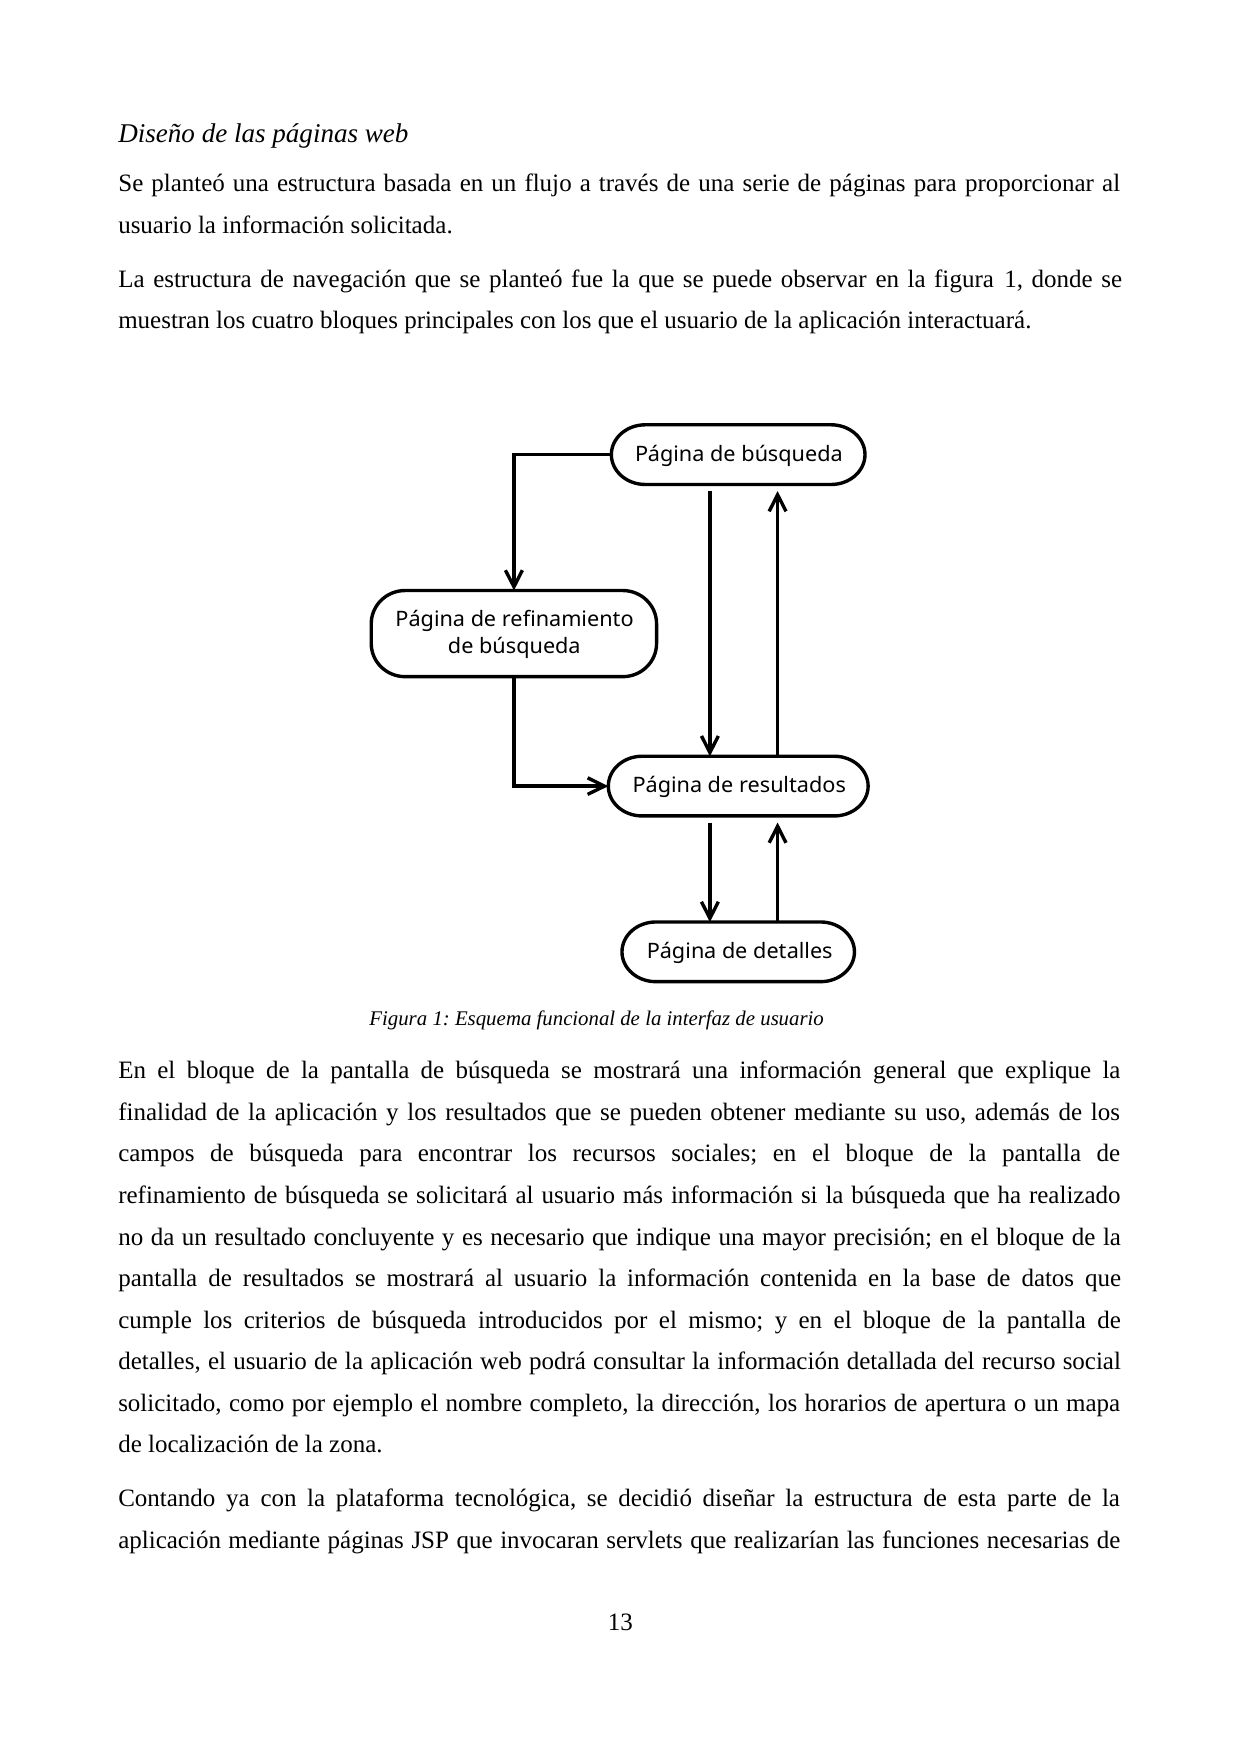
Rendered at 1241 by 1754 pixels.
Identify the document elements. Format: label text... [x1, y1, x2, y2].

subtitle Se planteó una estructura basada en un flujo a través de una serie de páginas para proporcionar al usuario la información solicitada. [118, 169, 1122, 239]
subtitle En el bloque de la pantalla de búsqueda se mostrará una información general que explique la finalidad de la aplicación y los resultados que se pueden obtener mediante su uso, además de los campos de búsqueda para encontrar los recursos sociales; en el bloque de la pantalla de refinamiento de búsqueda se solicitará al usuario más información si la búsqueda que ha realizado no da un resultado concluyente y es necesario que indique una mayor precisión; en el bloque de la pantalla de resultados se mostrará al usuario la información contenida en la base de datos que cumple los criterios de búsqueda introducidos por el mismo; y en el bloque de la pantalla de detalles, el usuario de la aplicación web podrá consultar la información detallada del recurso social solicitado, como por ejemplo el nombre completo, la dirección, los horarios de apertura o un mapa de localización de la zona. [118, 1056, 1122, 1458]
subtitle Diseño de las páginas web [118, 118, 1122, 148]
text Figura 1: Esquema funcional de la interfaz de usuario [369, 373, 871, 1030]
subtitle La estructura de navegación que se planteó fue la que se puede observar en la figura 1, donde se muestran los cuatro bloques principales con los que el usuario de la aplicación interactuará. [118, 265, 1122, 334]
subtitle Contando ya con la plataforma tecnológica, se decidió diseñar la estructura de esta parte de la aplicación mediante páginas JSP que invocaran servlets que realizarían las funciones necesarias de [118, 1484, 1122, 1554]
